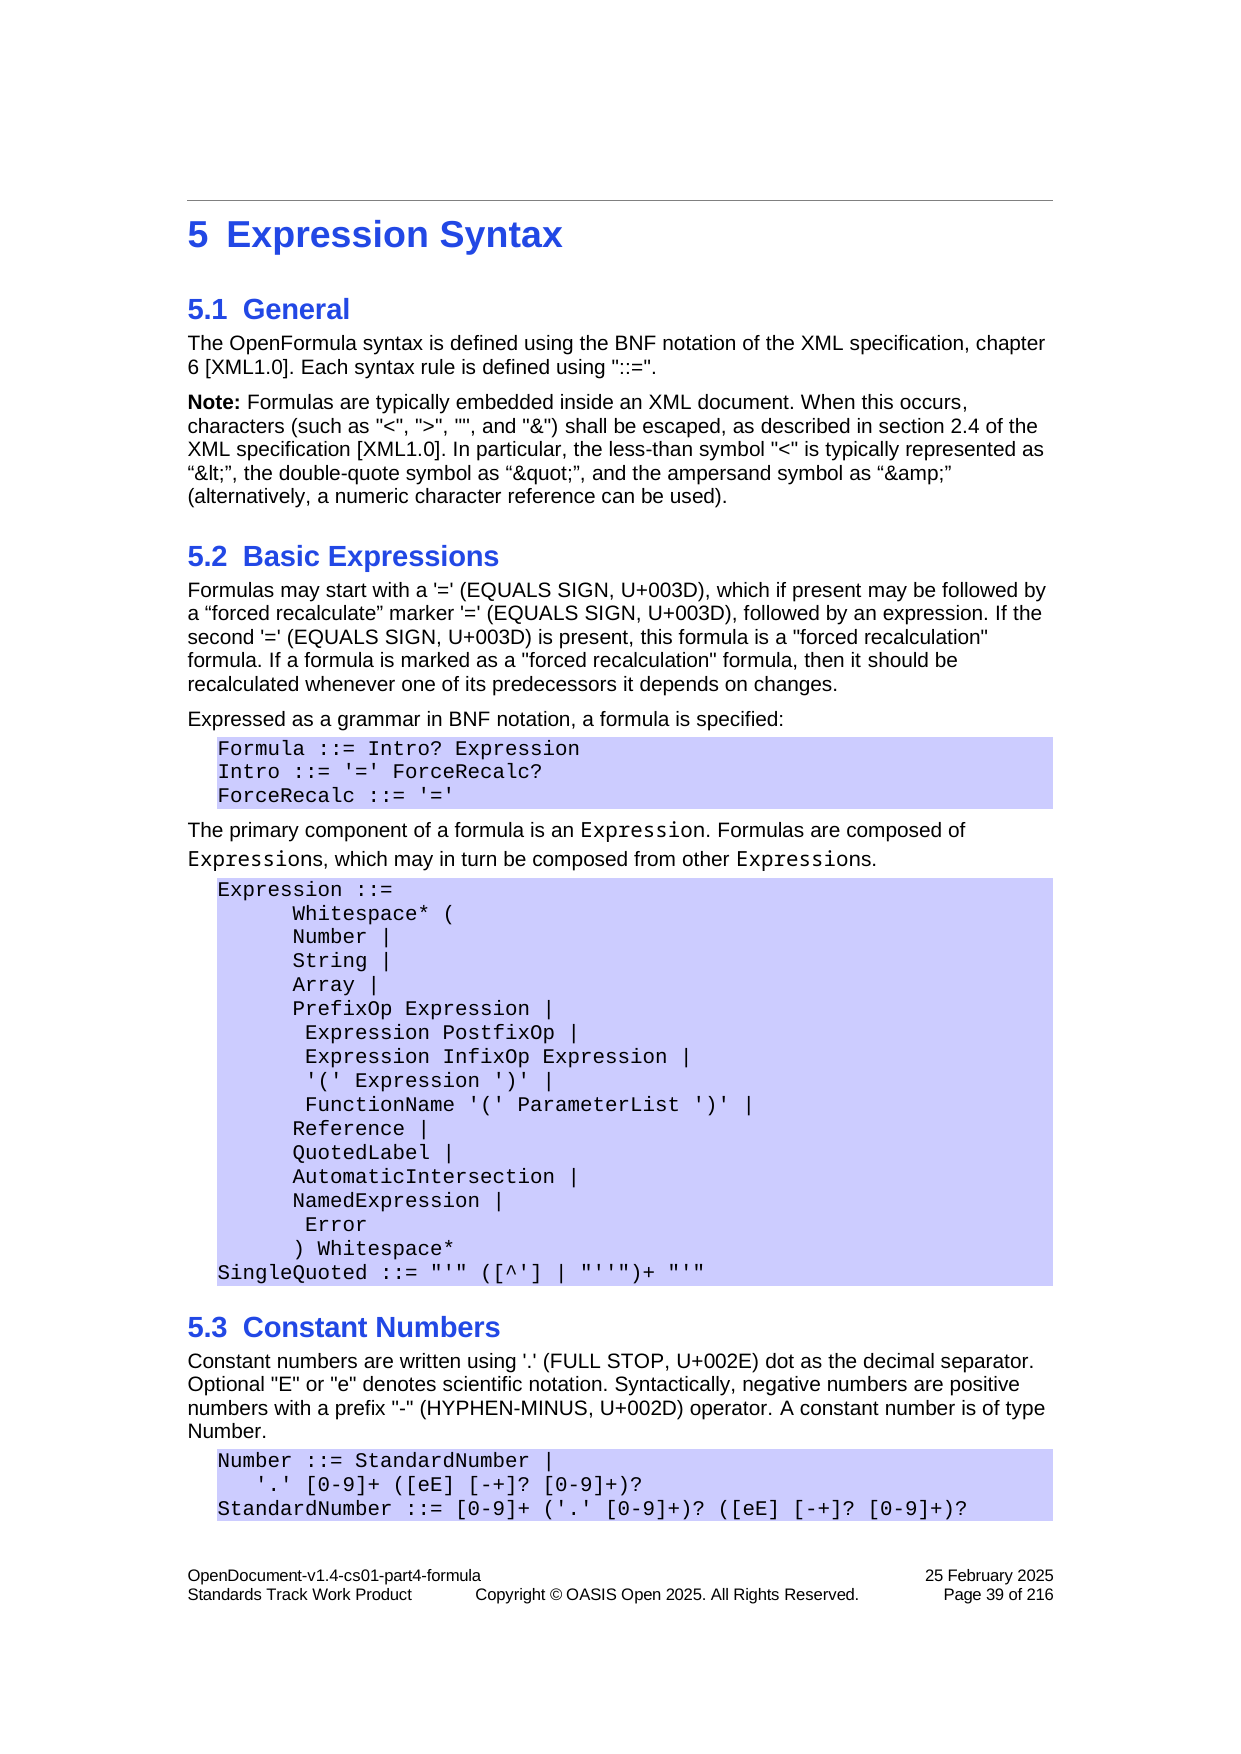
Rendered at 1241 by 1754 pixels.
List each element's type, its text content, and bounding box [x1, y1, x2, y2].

text The OpenFormula syntax is defined using the BNF notation of the XML specification, chapter 6 [XML1.0]. Each syntax rule is defined using "::=". [187, 332, 1053, 379]
text String | [217, 950, 1053, 974]
text Constant numbers are written using '.' (FULL STOP, U+002E) dot as the decimal separator. Optional "E" or "e" denotes scientific notation. Syntactically, negative numbers are positive numbers with a prefix "-" (HYPHEN-MINUS, U+002D) operator. A constant number is of type Number. [187, 1349, 1053, 1443]
subtitle Basic Expressions [187, 539, 1053, 572]
text FunctionName '(' ParameterList ')' | [217, 1094, 1053, 1118]
text Intro ::= '=' ForceRecalc? [217, 761, 1053, 785]
text SingleQuoted ::= "'" ([^'] | "''")+ "'" [217, 1262, 1053, 1286]
subtitle Expression Syntax [187, 201, 1053, 256]
text Number | [217, 926, 1053, 950]
text Expression ::= [217, 878, 1053, 902]
text '(' Expression ')' | [217, 1070, 1053, 1094]
text The primary component of a formula is an Expression. Formulas are composed of Expressions, which may in turn be composed from other Expressions. [187, 815, 1053, 872]
text Expressed as a grammar in BNF notation, a formula is specified: [187, 708, 1053, 731]
text QuotedLabel | [217, 1142, 1053, 1166]
text NamedExpression | [217, 1190, 1053, 1214]
text Formulas may start with a '=' (EQUALS SIGN, U+003D), which if present may be followed by a “forced recalculate” marker '=' (EQUALS SIGN, U+003D), followed by an expression. If the second '=' (EQUALS SIGN, U+003D) is present, this formula is a "forced recalculation" formula. If a formula is marked as a "forced recalculation" formula, then it should be recalculated whenever one of its predecessors it depends on changes. [187, 578, 1053, 696]
text Error [217, 1214, 1053, 1238]
text Note: Formulas are typically embedded inside an XML document. When this occurs, characters (such as "<", ">", '"', and "&") shall be escaped, as described in section 2.4 of the XML specification [XML1.0]. In particular, the less-than symbol "<" is typically represented as “&lt;”, the double-quote symbol as “&quot;”, and the ampersand symbol as “&amp;” (alternatively, a numeric character reference can be used). [187, 391, 1053, 508]
text Array | [217, 974, 1053, 998]
text Whitespace* ( [217, 902, 1053, 926]
text AutomaticIntersection | [217, 1166, 1053, 1190]
text Number ::= StandardNumber | [217, 1449, 1053, 1473]
text Expression PostfixOp | [217, 1022, 1053, 1046]
text ForceRecalc ::= '=' [217, 785, 1053, 809]
subtitle Constant Numbers [187, 1311, 1053, 1343]
subtitle General [187, 293, 1053, 326]
text Reference | [217, 1118, 1053, 1142]
text Expression InfixOp Expression | [217, 1046, 1053, 1070]
text ) Whitespace* [217, 1238, 1053, 1262]
text Formula ::= Intro? Expression [217, 737, 1053, 761]
text PrefixOp Expression | [217, 998, 1053, 1022]
text StandardNumber ::= [0-9]+ ('.' [0-9]+)? ([eE] [-+]? [0-9]+)? [217, 1497, 1053, 1521]
text '.' [0-9]+ ([eE] [-+]? [0-9]+)? [217, 1473, 1053, 1497]
